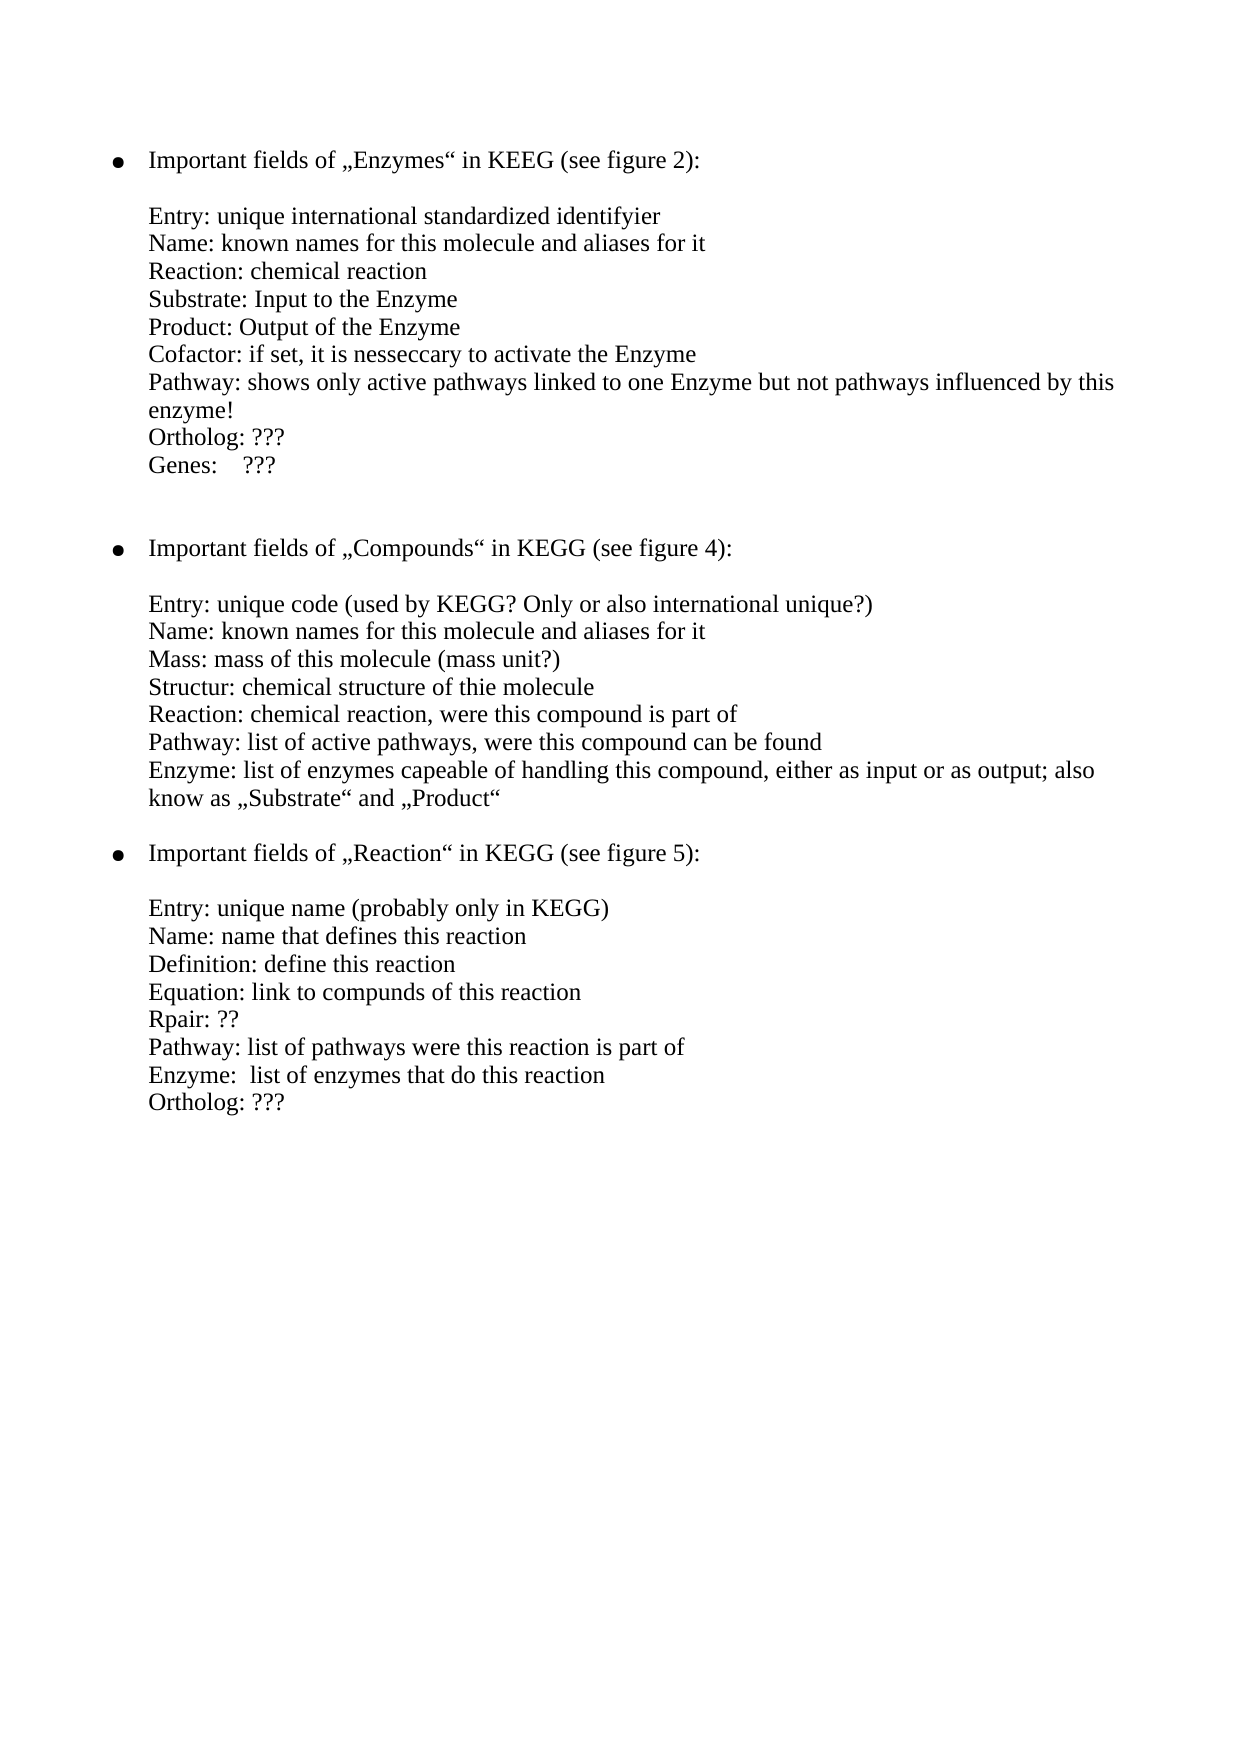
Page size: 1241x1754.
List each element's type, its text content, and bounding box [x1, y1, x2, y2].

list Important fields of „Reaction“ in KEGG (see figure 5): Entry: unique name (probably only in KEGG) Name: name that defines this reaction Definition: define this reaction Equation: link to compunds of this reaction Rpair: ?? Pathway: list of pathways were this reaction is part of Enzyme: list of enzymes that do this reaction Ortholog: ??? [111, 839, 1122, 1116]
list Mass: mass of this molecule (mass unit?) Structur: chemical structure of thie molecule Reaction: chemical reaction, were this compound is part of Pathway: list of active pathways, were this compound can be found Enzyme: list of enzymes capeable of handling this compound, either as input or as output; also know as „Substrate“ and „Product“ [111, 645, 1122, 839]
list Important fields of „Enzymes“ in KEEG (see figure 2): Entry: unique international standardized identifyier Name: known names for this molecule and aliases for it Reaction: chemical reaction Substrate: Input to the Enzyme Product: Output of the Enzyme Cofactor: if set, it is nesseccary to activate the Enzyme Pathway: shows only active pathways linked to one Enzyme but not pathways influenced by this enzyme! Ortholog: ??? Genes: ??? [111, 146, 1122, 534]
list Important fields of „Compounds“ in KEGG (see figure 4): Entry: unique code (used by KEGG? Only or also international unique?) Name: known names for this molecule and aliases for it [111, 534, 1122, 645]
